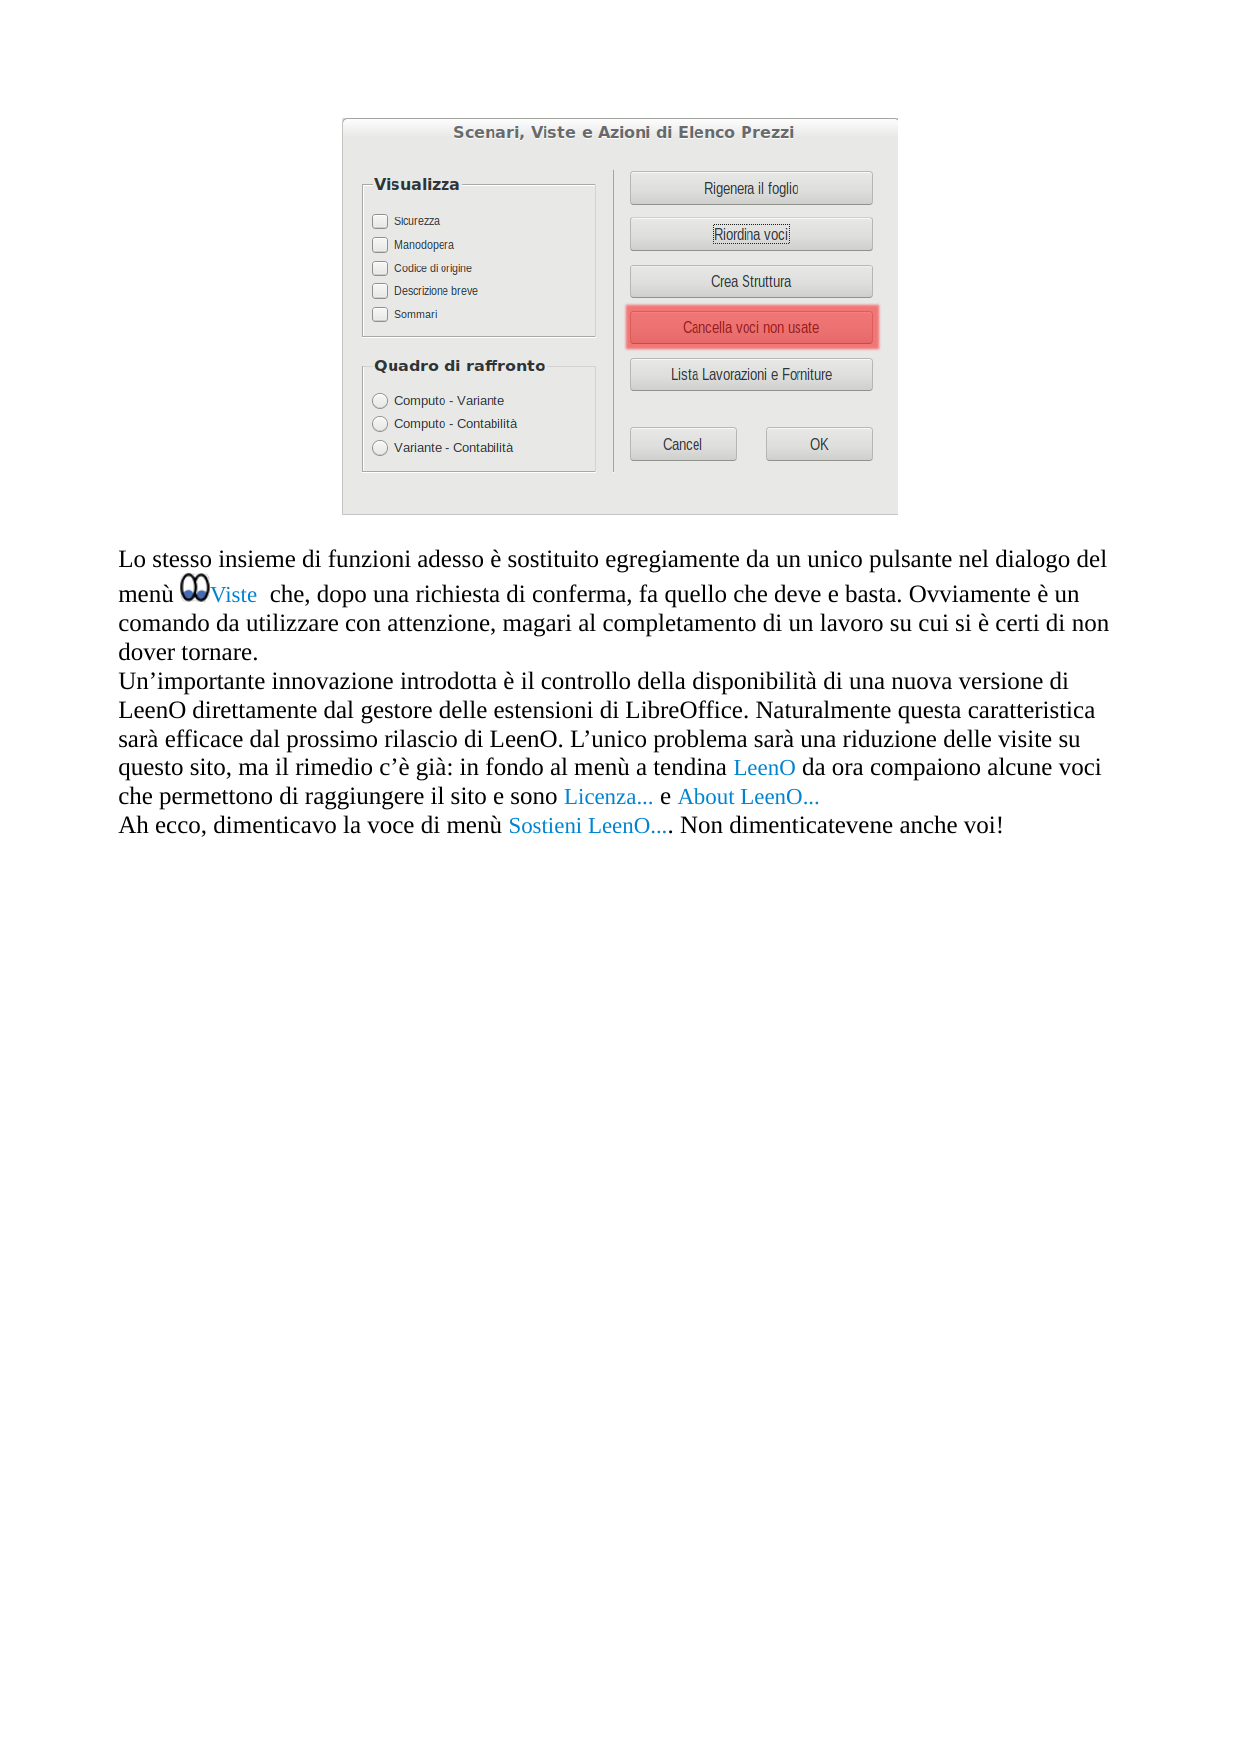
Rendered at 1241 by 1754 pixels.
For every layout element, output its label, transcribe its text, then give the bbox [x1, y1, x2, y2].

picture [342, 118, 898, 515]
text Lo stesso insieme di funzioni adesso è sostituito egregiamente da un unico pulsante nel dialogo del menù Viste che, dopo una richiesta di conferma, fa quello che deve e basta. Ovviamente è un comando da utilizzare con attenzione, magari al completamento di un lavoro su cui si è certi di non dover tornare. [118, 544, 1122, 666]
picture [180, 572, 211, 603]
text Ah ecco, dimenticavo la voce di menù Sostieni LeenO.... Non dimenticatevene anche voi! [118, 811, 1122, 839]
text Un’importante innovazione introdotta è il controllo della disponibilità di una nuova versione di LeenO direttamente dal gestore delle estensioni di LibreOffice. Naturalmente questa caratteristica sarà efficace dal prossimo rilascio di LeenO. L’unico problema sarà una riduzione delle visite su questo sito, ma il rimedio c’è già: in fondo al menù a tendina LeenO da ora compaiono alcune voci che permettono di raggiungere il sito e sono Licenza... e About LeenO... [118, 666, 1122, 810]
